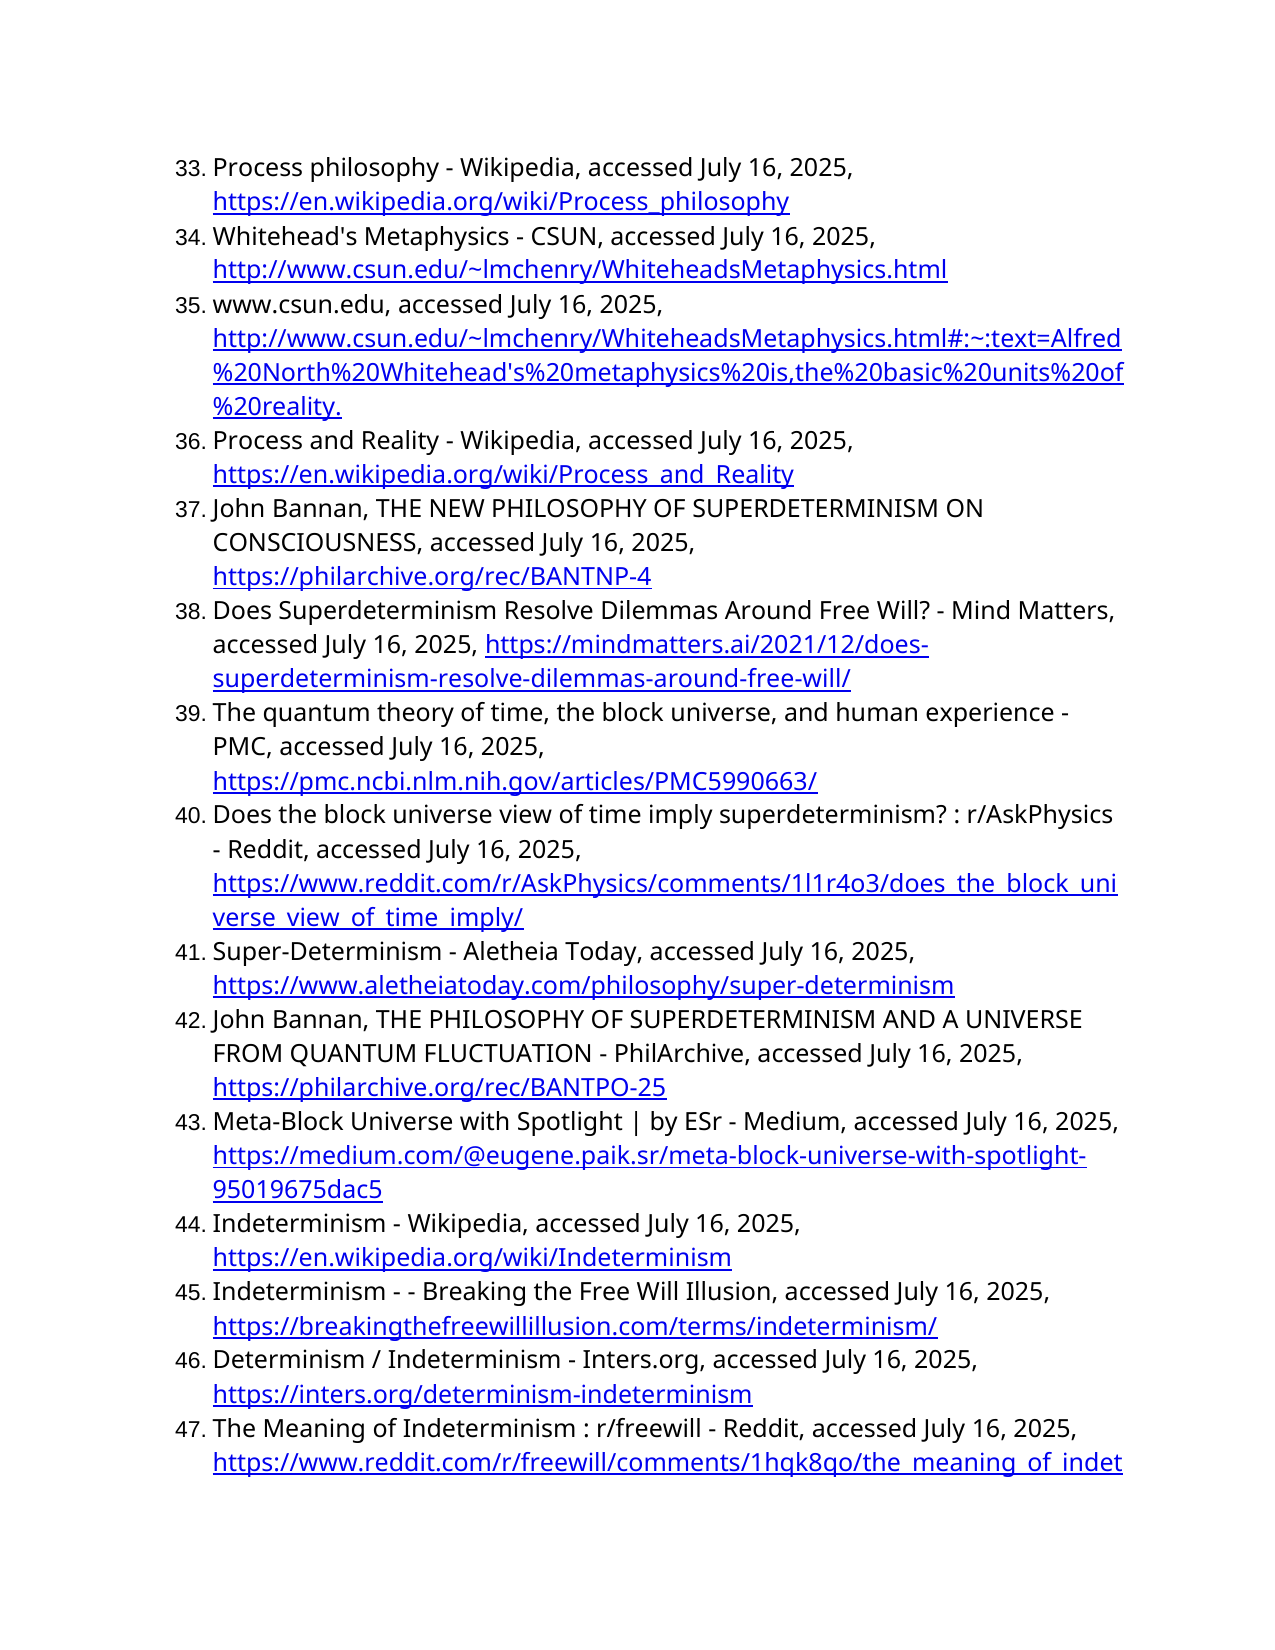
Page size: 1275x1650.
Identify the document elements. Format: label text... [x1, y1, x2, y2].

list www.csun.edu, accessed July 16, 2025, http://www.csun.edu/~lmchenry/WhiteheadsMetaphysics.html#:~:text=Alfred%20North%20Whitehead's%20metaphysics%20is,the%20basic%20units%20of%20reality. [175, 286, 1125, 422]
list John Bannan, THE NEW PHILOSOPHY OF SUPERDETERMINISM ON CONSCIOUSNESS, accessed July 16, 2025, https://philarchive.org/rec/BANTNP-4 [175, 491, 1125, 593]
list Does the block universe view of time imply superdeterminism? : r/AskPhysics - Reddit, accessed July 16, 2025, https://www.reddit.com/r/AskPhysics/comments/1l1r4o3/does_the_block_universe_view_of_time_imply/ [175, 797, 1125, 933]
list Super-Determinism - Aletheia Today, accessed July 16, 2025, https://www.aletheiatoday.com/philosophy/super-determinism [175, 933, 1125, 1002]
list The Meaning of Indeterminism : r/freewill - Reddit, accessed July 16, 2025, https://www.reddit.com/r/freewill/comments/1hqk8qo/the_meaning_of_indet [175, 1410, 1125, 1478]
list Process and Reality - Wikipedia, accessed July 16, 2025, https://en.wikipedia.org/wiki/Process_and_Reality [175, 422, 1125, 491]
list Indeterminism - Wikipedia, accessed July 16, 2025, https://en.wikipedia.org/wiki/Indeterminism [175, 1206, 1125, 1274]
list The quantum theory of time, the block universe, and human experience - PMC, accessed July 16, 2025, https://pmc.ncbi.nlm.nih.gov/articles/PMC5990663/ [175, 695, 1125, 797]
list John Bannan, THE PHILOSOPHY OF SUPERDETERMINISM AND A UNIVERSE FROM QUANTUM FLUCTUATION - PhilArchive, accessed July 16, 2025, https://philarchive.org/rec/BANTPO-25 [175, 1002, 1125, 1104]
list Process philosophy - Wikipedia, accessed July 16, 2025, https://en.wikipedia.org/wiki/Process_philosophy [175, 150, 1125, 218]
list Determinism / Indeterminism - Inters.org, accessed July 16, 2025, https://inters.org/determinism-indeterminism [175, 1342, 1125, 1410]
list Indeterminism - - Breaking the Free Will Illusion, accessed July 16, 2025, https://breakingthefreewillillusion.com/terms/indeterminism/ [175, 1274, 1125, 1342]
list Does Superdeterminism Resolve Dilemmas Around Free Will? - Mind Matters, accessed July 16, 2025, https://mindmatters.ai/2021/12/does-superdeterminism-resolve-dilemmas-around-free-will/ [175, 593, 1125, 695]
list Meta-Block Universe with Spotlight | by ESr - Medium, accessed July 16, 2025, https://medium.com/@eugene.paik.sr/meta-block-universe-with-spotlight-95019675dac5 [175, 1104, 1125, 1206]
list Whitehead's Metaphysics - CSUN, accessed July 16, 2025, http://www.csun.edu/~lmchenry/WhiteheadsMetaphysics.html [175, 218, 1125, 286]
